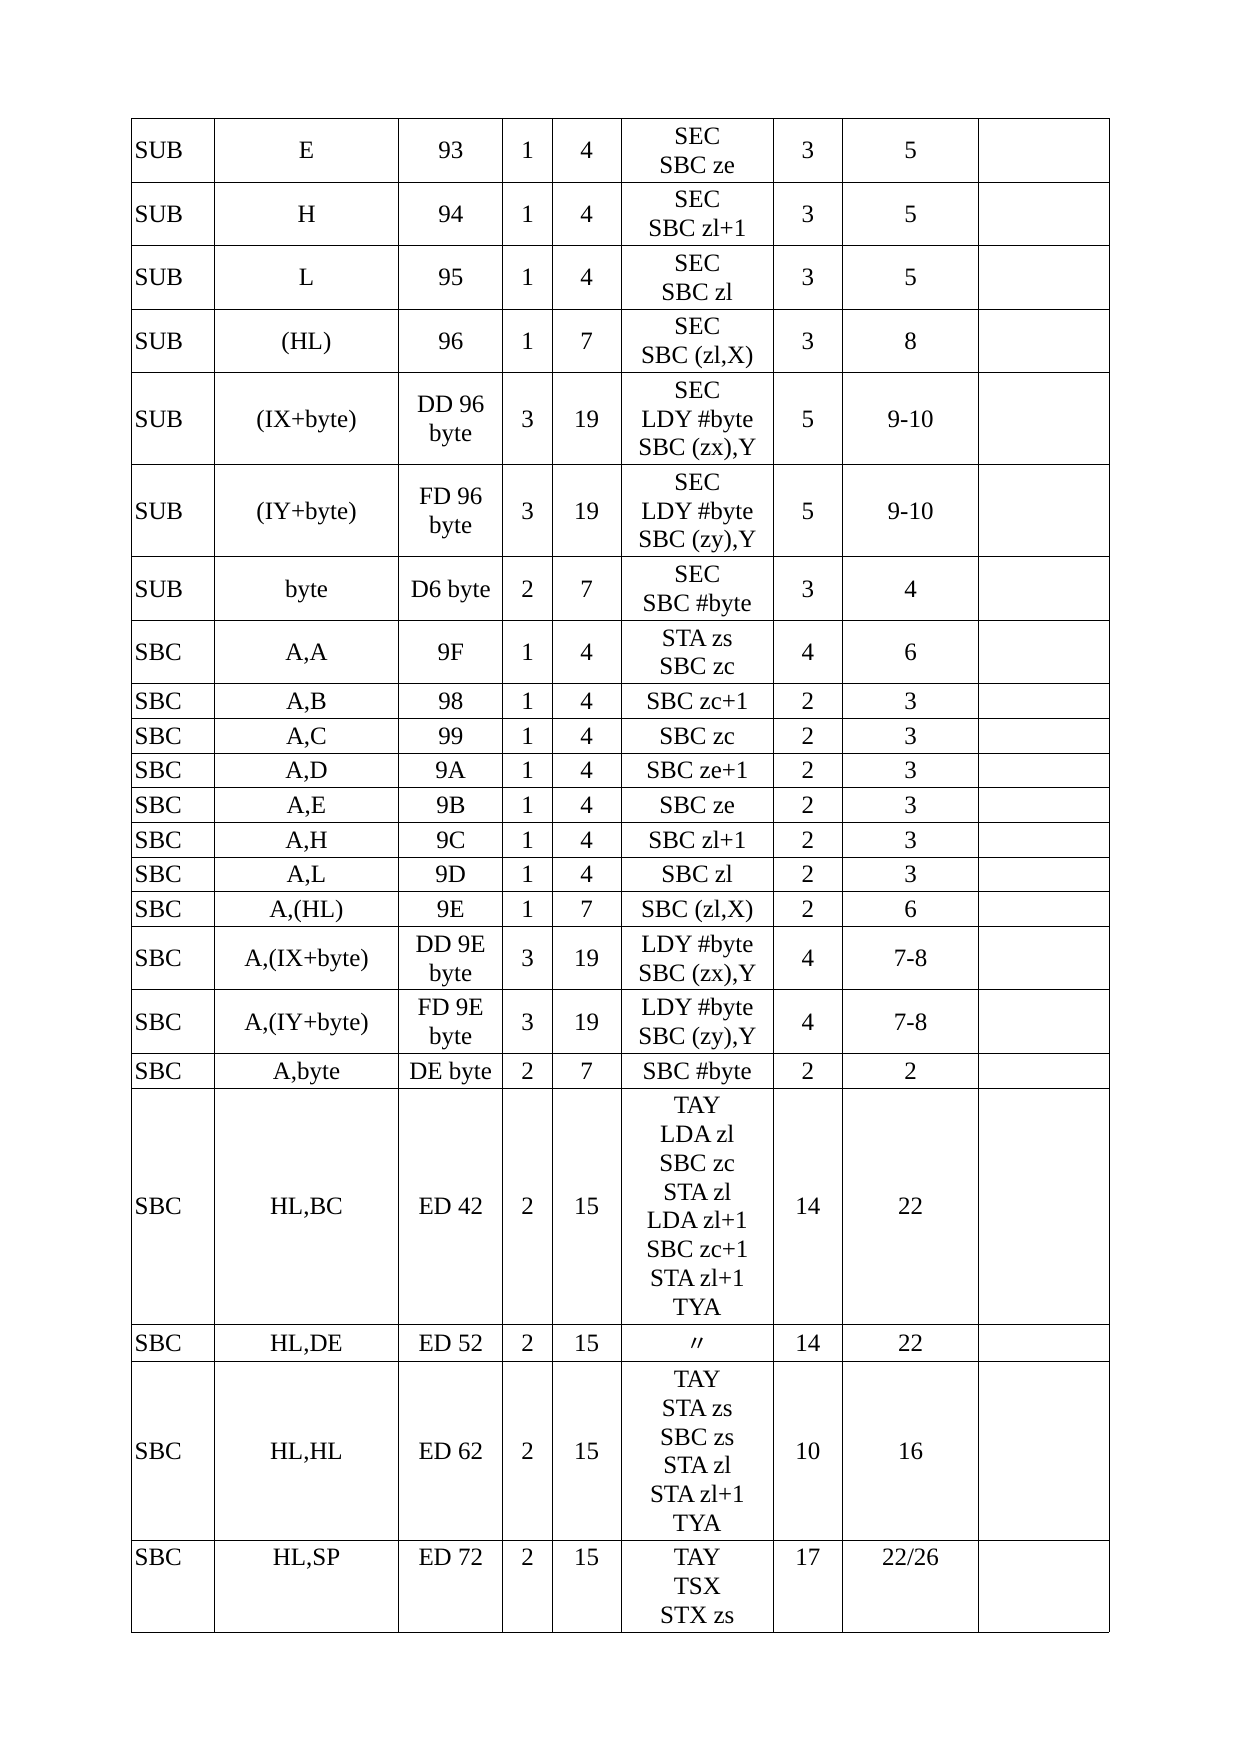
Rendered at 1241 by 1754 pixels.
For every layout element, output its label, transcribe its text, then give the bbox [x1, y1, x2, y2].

table_cell [979, 1054, 1109, 1087]
table_cell 15 [553, 1362, 621, 1539]
table_cell D6 byte [399, 557, 502, 620]
table_cell (IX+byte) [215, 373, 398, 464]
table_cell 3 [503, 465, 552, 556]
table_cell 2 [774, 858, 842, 891]
table_cell 2 [774, 892, 842, 926]
table_cell SBC [132, 684, 214, 718]
table_cell A,D [215, 754, 398, 787]
table_cell 3 [774, 557, 842, 620]
table_cell SBC [132, 858, 214, 891]
table_cell 14 [774, 1325, 842, 1361]
table_cell 1 [503, 310, 552, 372]
table_cell A,L [215, 858, 398, 891]
table_cell 17 [774, 1541, 842, 1632]
table_cell HL,HL [215, 1362, 398, 1539]
table_cell SEC SBC ze [622, 119, 773, 182]
table_cell 99 [399, 719, 502, 752]
table_cell SBC [132, 788, 214, 822]
table_cell ED 62 [399, 1362, 502, 1539]
table_cell SEC SBC zl+1 [622, 183, 773, 245]
table_cell A,H [215, 823, 398, 857]
table_cell [979, 788, 1109, 822]
table_cell 5 [843, 183, 978, 245]
table_cell [979, 557, 1109, 620]
table_cell SBC zl [622, 858, 773, 891]
table_cell 1 [503, 858, 552, 891]
table_cell 19 [553, 927, 621, 989]
table_cell 9C [399, 823, 502, 857]
table_cell STA zs SBC zc [622, 621, 773, 683]
table_cell DE byte [399, 1054, 502, 1087]
table_cell 9F [399, 621, 502, 683]
table_cell 2 [774, 788, 842, 822]
table_cell 2 [774, 684, 842, 718]
table_cell 7-8 [843, 990, 978, 1053]
table_cell 3 [843, 684, 978, 718]
table_cell TAY LDA zl SBC zc STA zl LDA zl+1 SBC zc+1 STA zl+1 TYA [622, 1089, 773, 1323]
table_cell 1 [503, 246, 552, 308]
table_cell 4 [843, 557, 978, 620]
table_cell 15 [553, 1325, 621, 1361]
table_cell A,A [215, 621, 398, 683]
table_cell 4 [553, 788, 621, 822]
table_cell TAY STA zs SBC zs STA zl STA zl+1 TYA [622, 1362, 773, 1539]
table_cell H [215, 183, 398, 245]
table_cell [979, 719, 1109, 752]
table_cell 9E [399, 892, 502, 926]
table_cell 2 [774, 719, 842, 752]
table_cell 9A [399, 754, 502, 787]
table_cell SBC [132, 719, 214, 752]
table_cell HL,BC [215, 1089, 398, 1323]
table_cell 3 [843, 858, 978, 891]
table_cell 4 [553, 246, 621, 308]
table_cell 6 [843, 892, 978, 926]
table_cell 3 [843, 754, 978, 787]
table_cell E [215, 119, 398, 182]
table_cell 2 [774, 823, 842, 857]
table_cell 2 [503, 1054, 552, 1087]
table_cell 2 [503, 1362, 552, 1539]
table_cell 4 [774, 990, 842, 1053]
table_cell SUB [132, 373, 214, 464]
table_cell 6 [843, 621, 978, 683]
table_cell 3 [503, 990, 552, 1053]
table_cell SBC [132, 1541, 214, 1632]
table_cell [979, 310, 1109, 372]
table_cell 4 [553, 684, 621, 718]
table_cell 5 [774, 465, 842, 556]
table_cell 2 [774, 754, 842, 787]
table_cell [979, 621, 1109, 683]
table_cell 5 [843, 119, 978, 182]
table_cell 22 [843, 1089, 978, 1323]
table_cell SUB [132, 465, 214, 556]
table_cell 15 [553, 1541, 621, 1632]
table_cell [979, 927, 1109, 989]
table_cell 1 [503, 621, 552, 683]
table_cell SEC SBC (zl,X) [622, 310, 773, 372]
table_cell SBC [132, 990, 214, 1053]
table_cell A,(IY+byte) [215, 990, 398, 1053]
table_cell DD 9E byte [399, 927, 502, 989]
table_cell HL,DE [215, 1325, 398, 1361]
table_cell 4 [553, 823, 621, 857]
table_cell [979, 892, 1109, 926]
table_cell 4 [553, 119, 621, 182]
table_cell SBC [132, 621, 214, 683]
table_cell [979, 1325, 1109, 1361]
table_cell [979, 465, 1109, 556]
table_cell 3 [843, 719, 978, 752]
table_cell SEC LDY #byte SBC (zx),Y [622, 373, 773, 464]
table_cell 3 [774, 310, 842, 372]
table_cell [979, 119, 1109, 182]
table_cell 3 [503, 373, 552, 464]
table_cell 22 [843, 1325, 978, 1361]
table_cell 1 [503, 684, 552, 718]
table_cell 93 [399, 119, 502, 182]
table_cell 3 [774, 183, 842, 245]
table_cell 94 [399, 183, 502, 245]
table_cell 19 [553, 465, 621, 556]
table_cell ED 42 [399, 1089, 502, 1323]
table_cell SBC [132, 927, 214, 989]
table_cell 4 [553, 183, 621, 245]
table_cell 1 [503, 119, 552, 182]
table_cell SBC [132, 1054, 214, 1087]
table_cell 3 [843, 823, 978, 857]
table_cell [979, 183, 1109, 245]
table_cell A,(HL) [215, 892, 398, 926]
table_cell 7 [553, 1054, 621, 1087]
table_cell 4 [553, 858, 621, 891]
table_cell 〃 [622, 1325, 773, 1361]
table_cell SBC #byte [622, 1054, 773, 1087]
table_cell 7 [553, 310, 621, 372]
table_cell A,(IX+byte) [215, 927, 398, 989]
table_cell FD 96 byte [399, 465, 502, 556]
table_cell 22/26 [843, 1541, 978, 1632]
table_cell 2 [503, 557, 552, 620]
table_cell [979, 823, 1109, 857]
table_cell A,byte [215, 1054, 398, 1087]
table_cell 9D [399, 858, 502, 891]
table_cell HL,SP [215, 1541, 398, 1632]
table_cell SUB [132, 557, 214, 620]
table_cell 1 [503, 754, 552, 787]
table_cell ED 52 [399, 1325, 502, 1361]
table_cell 19 [553, 990, 621, 1053]
table_cell 4 [774, 621, 842, 683]
table_cell 9-10 [843, 465, 978, 556]
table_cell SBC zc+1 [622, 684, 773, 718]
table_cell 10 [774, 1362, 842, 1539]
table_cell 2 [503, 1325, 552, 1361]
table_cell 14 [774, 1089, 842, 1323]
table_cell SBC [132, 892, 214, 926]
table_cell [979, 1541, 1109, 1632]
table_cell [979, 684, 1109, 718]
table_cell SEC SBC zl [622, 246, 773, 308]
table_cell [979, 1089, 1109, 1323]
table_cell SUB [132, 246, 214, 308]
table_cell 3 [843, 788, 978, 822]
table_cell [979, 373, 1109, 464]
table_cell SBC zl+1 [622, 823, 773, 857]
table_cell 2 [503, 1541, 552, 1632]
table_cell LDY #byte SBC (zy),Y [622, 990, 773, 1053]
table_cell 7-8 [843, 927, 978, 989]
table_cell 3 [774, 119, 842, 182]
table_cell DD 96 byte [399, 373, 502, 464]
table_cell 15 [553, 1089, 621, 1323]
table_cell SBC [132, 823, 214, 857]
table_cell 96 [399, 310, 502, 372]
table_cell SBC (zl,X) [622, 892, 773, 926]
table_cell [979, 858, 1109, 891]
table_cell SBC ze [622, 788, 773, 822]
table_cell SBC [132, 1089, 214, 1323]
table_cell 1 [503, 719, 552, 752]
table_cell 95 [399, 246, 502, 308]
table_cell SEC LDY #byte SBC (zy),Y [622, 465, 773, 556]
table_cell SBC [132, 1362, 214, 1539]
table_cell 5 [843, 246, 978, 308]
table_cell 7 [553, 892, 621, 926]
table_cell 1 [503, 823, 552, 857]
table_cell A,C [215, 719, 398, 752]
table_cell [979, 990, 1109, 1053]
table_cell 1 [503, 183, 552, 245]
table_cell ED 72 [399, 1541, 502, 1632]
table_cell 8 [843, 310, 978, 372]
table_cell SUB [132, 183, 214, 245]
table_cell byte [215, 557, 398, 620]
table_cell 1 [503, 788, 552, 822]
table_cell 98 [399, 684, 502, 718]
table_cell 2 [503, 1089, 552, 1323]
table_cell SBC zc [622, 719, 773, 752]
table_cell 9-10 [843, 373, 978, 464]
table_cell 4 [553, 621, 621, 683]
table_cell SEC SBC #byte [622, 557, 773, 620]
table_cell LDY #byte SBC (zx),Y [622, 927, 773, 989]
table_cell 16 [843, 1362, 978, 1539]
table_cell 7 [553, 557, 621, 620]
table_cell 5 [774, 373, 842, 464]
table_cell 9B [399, 788, 502, 822]
table_cell A,E [215, 788, 398, 822]
table_cell [979, 754, 1109, 787]
table_cell 4 [553, 754, 621, 787]
table_cell 4 [553, 719, 621, 752]
table_cell A,B [215, 684, 398, 718]
table_cell FD 9E byte [399, 990, 502, 1053]
table_cell [979, 246, 1109, 308]
table_cell TAY TSX STX zs [622, 1541, 773, 1632]
table_cell 2 [843, 1054, 978, 1087]
table_cell (HL) [215, 310, 398, 372]
table_cell L [215, 246, 398, 308]
table_cell 19 [553, 373, 621, 464]
table_cell 3 [503, 927, 552, 989]
table_cell [979, 1362, 1109, 1539]
table_cell SUB [132, 310, 214, 372]
table_cell 4 [774, 927, 842, 989]
table_cell (IY+byte) [215, 465, 398, 556]
table_cell SBC [132, 754, 214, 787]
table_cell SBC ze+1 [622, 754, 773, 787]
table_cell 2 [774, 1054, 842, 1087]
table_cell 3 [774, 246, 842, 308]
table_cell 1 [503, 892, 552, 926]
table_cell SBC [132, 1325, 214, 1361]
table_cell SUB [132, 119, 214, 182]
